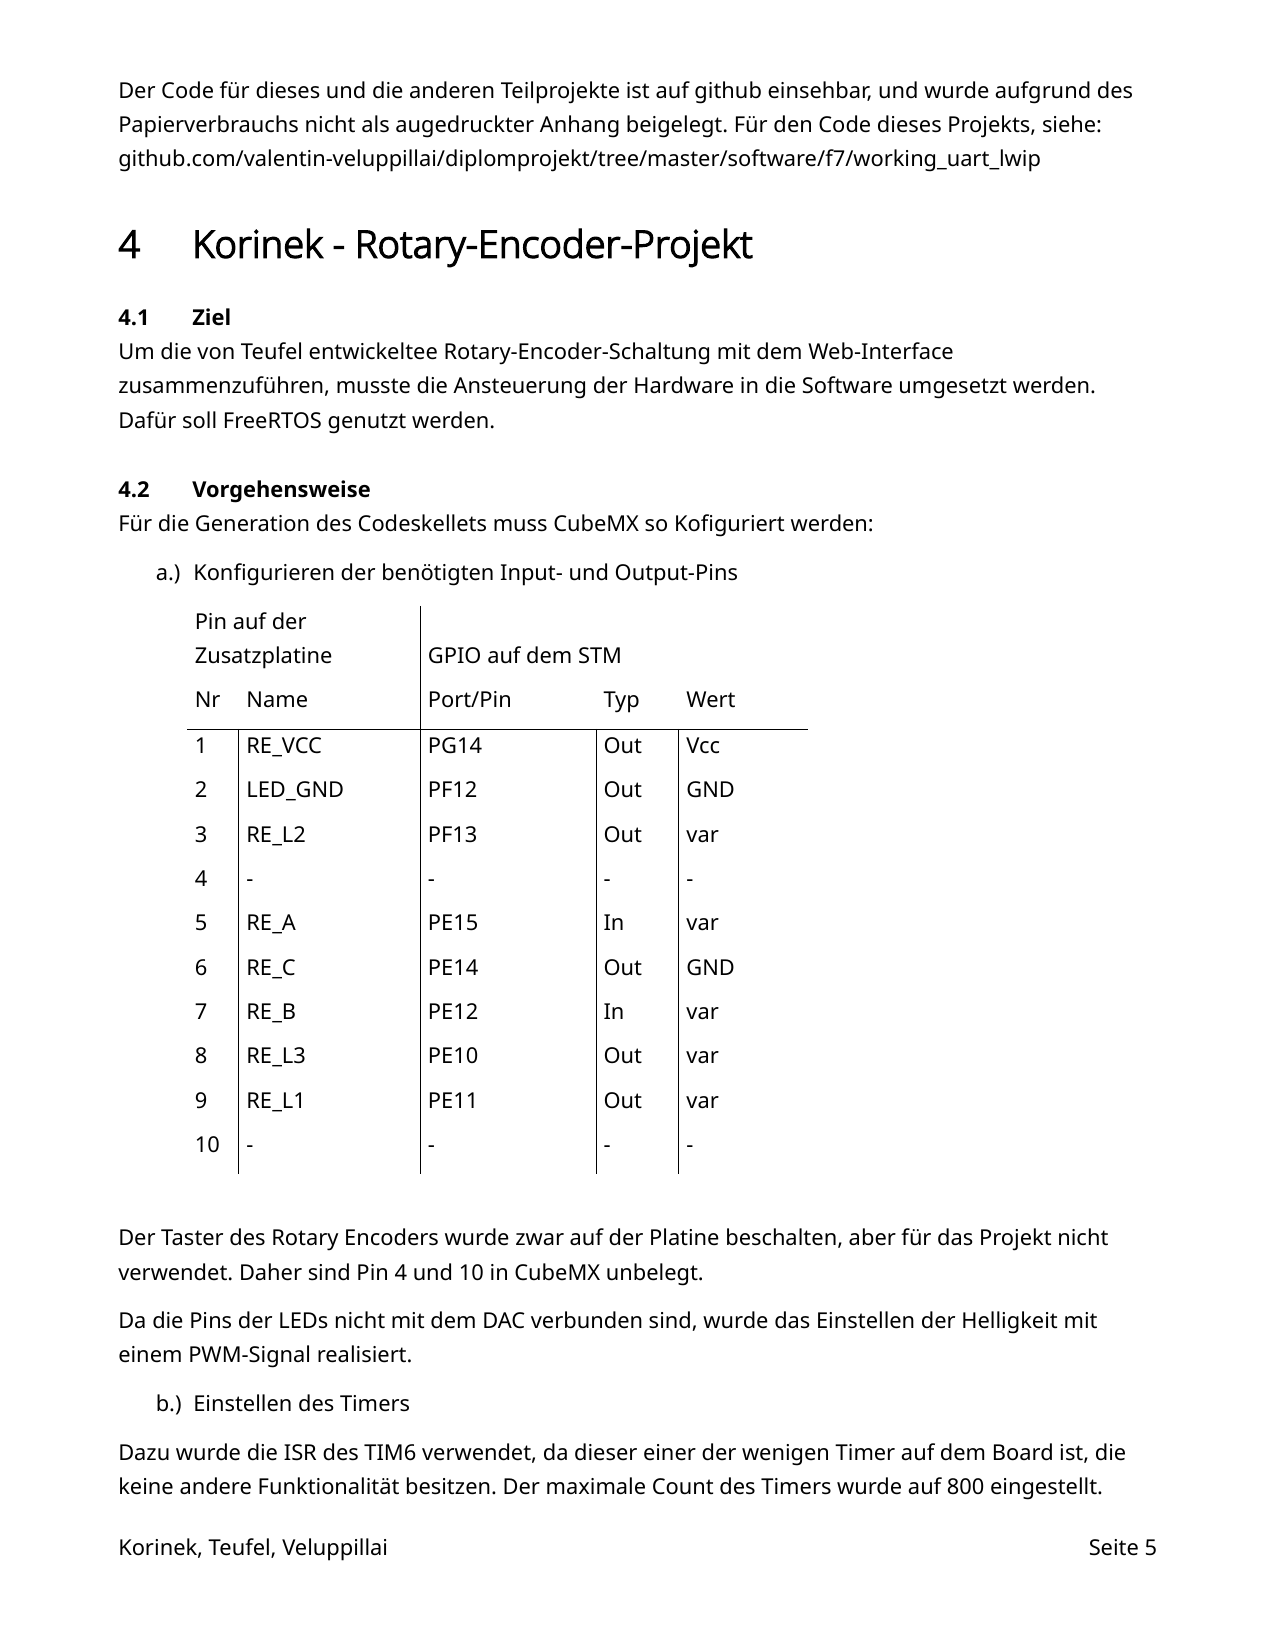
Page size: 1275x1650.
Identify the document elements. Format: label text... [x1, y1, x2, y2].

table_header [679, 606, 808, 684]
table_cell PE14 [421, 952, 596, 996]
table_cell var [679, 1040, 808, 1085]
table_cell GND [679, 774, 808, 818]
table_cell PF13 [421, 819, 596, 863]
table_cell 4 [187, 863, 238, 907]
table_cell PE10 [421, 1040, 596, 1085]
table_cell 3 [187, 819, 238, 863]
table_cell Out [597, 952, 678, 996]
subtitle Ziel [118, 302, 1157, 332]
table_cell Out [597, 1040, 678, 1085]
table_header Pin auf der Zusatzplatine [187, 606, 420, 684]
text Dazu wurde die ISR des TIM6 verwendet, da dieser einer der wenigen Timer auf dem Board ist, die keine andere Funktionalität besitzen. Der maximale Count des Timers wurde auf 800 eingestellt. [118, 1437, 1157, 1501]
table_cell Port/Pin [421, 684, 596, 729]
table_cell GND [679, 952, 808, 996]
table_cell - [421, 1129, 596, 1173]
table_cell Typ [596, 684, 679, 729]
table_cell Out [597, 730, 678, 774]
table_cell PE12 [421, 996, 596, 1040]
table_cell - [597, 1129, 678, 1173]
table_cell PE11 [421, 1085, 596, 1129]
table_cell Out [597, 774, 678, 818]
table_cell 1 [187, 730, 238, 774]
table_cell var [679, 907, 808, 952]
text Da die Pins der LEDs nicht mit dem DAC verbunden sind, wurde das Einstellen der Helligkeit mit einem PWM-Signal realisiert. [118, 1305, 1157, 1369]
table_header GPIO auf dem STM [421, 606, 679, 684]
table_cell var [679, 1085, 808, 1129]
text Für die Generation des Codeskellets muss CubeMX so Kofiguriert werden: [118, 508, 1157, 538]
table_cell RE_VCC [239, 730, 420, 774]
table_cell - [679, 1129, 808, 1173]
table_cell 9 [187, 1085, 238, 1129]
table_cell - [597, 863, 678, 907]
table_cell RE_L2 [239, 819, 420, 863]
table_cell - [421, 863, 596, 907]
subtitle Korinek - Rotary-Encoder-Projekt [118, 217, 1157, 269]
table_cell RE_B [239, 996, 420, 1040]
table_cell Vcc [679, 730, 808, 774]
list Einstellen des Timers [156, 1388, 1157, 1418]
list Konfigurieren der benötigten Input- und Output-Pins [156, 557, 1157, 587]
table_cell PF12 [421, 774, 596, 818]
table_cell RE_L3 [239, 1040, 420, 1085]
table_cell 10 [187, 1129, 238, 1173]
table_cell In [597, 907, 678, 952]
text Der Code für dieses und die anderen Teilprojekte ist auf github einsehbar, und wurde aufgrund des Papierverbrauchs nicht als augedruckter Anhang beigelegt. Für den Code dieses Projekts, siehe: github.com/valentin-veluppillai/diplomprojekt/tree/master/software/f7/working_uart_lwip [118, 75, 1157, 173]
table_cell RE_C [239, 952, 420, 996]
table_cell Out [597, 1085, 678, 1129]
table_cell PG14 [421, 730, 596, 774]
table_cell Wert [679, 684, 808, 729]
table_cell LED_GND [239, 774, 420, 818]
table_cell 6 [187, 952, 238, 996]
table_cell Name [239, 684, 420, 729]
table_cell 5 [187, 907, 238, 952]
table_cell 7 [187, 996, 238, 1040]
table_cell RE_L1 [239, 1085, 420, 1129]
text Der Taster des Rotary Encoders wurde zwar auf der Platine beschalten, aber für das Projekt nicht verwendet. Daher sind Pin 4 und 10 in CubeMX unbelegt. [118, 1222, 1157, 1286]
table_cell var [679, 819, 808, 863]
text Um die von Teufel entwickeltee Rotary-Encoder-Schaltung mit dem Web-Interface zusammenzuführen, musste die Ansteuerung der Hardware in die Software umgesetzt werden. Dafür soll FreeRTOS genutzt werden. [118, 336, 1157, 434]
table_cell Out [597, 819, 678, 863]
table_cell - [239, 1129, 420, 1173]
table_cell RE_A [239, 907, 420, 952]
table_cell 2 [187, 774, 238, 818]
table_cell PE15 [421, 907, 596, 952]
table_cell In [597, 996, 678, 1040]
table_cell - [239, 863, 420, 907]
table_cell var [679, 996, 808, 1040]
subtitle Vorgehensweise [118, 474, 1157, 504]
table_cell Nr [187, 684, 239, 729]
table_cell 8 [187, 1040, 238, 1085]
table_cell - [679, 863, 808, 907]
